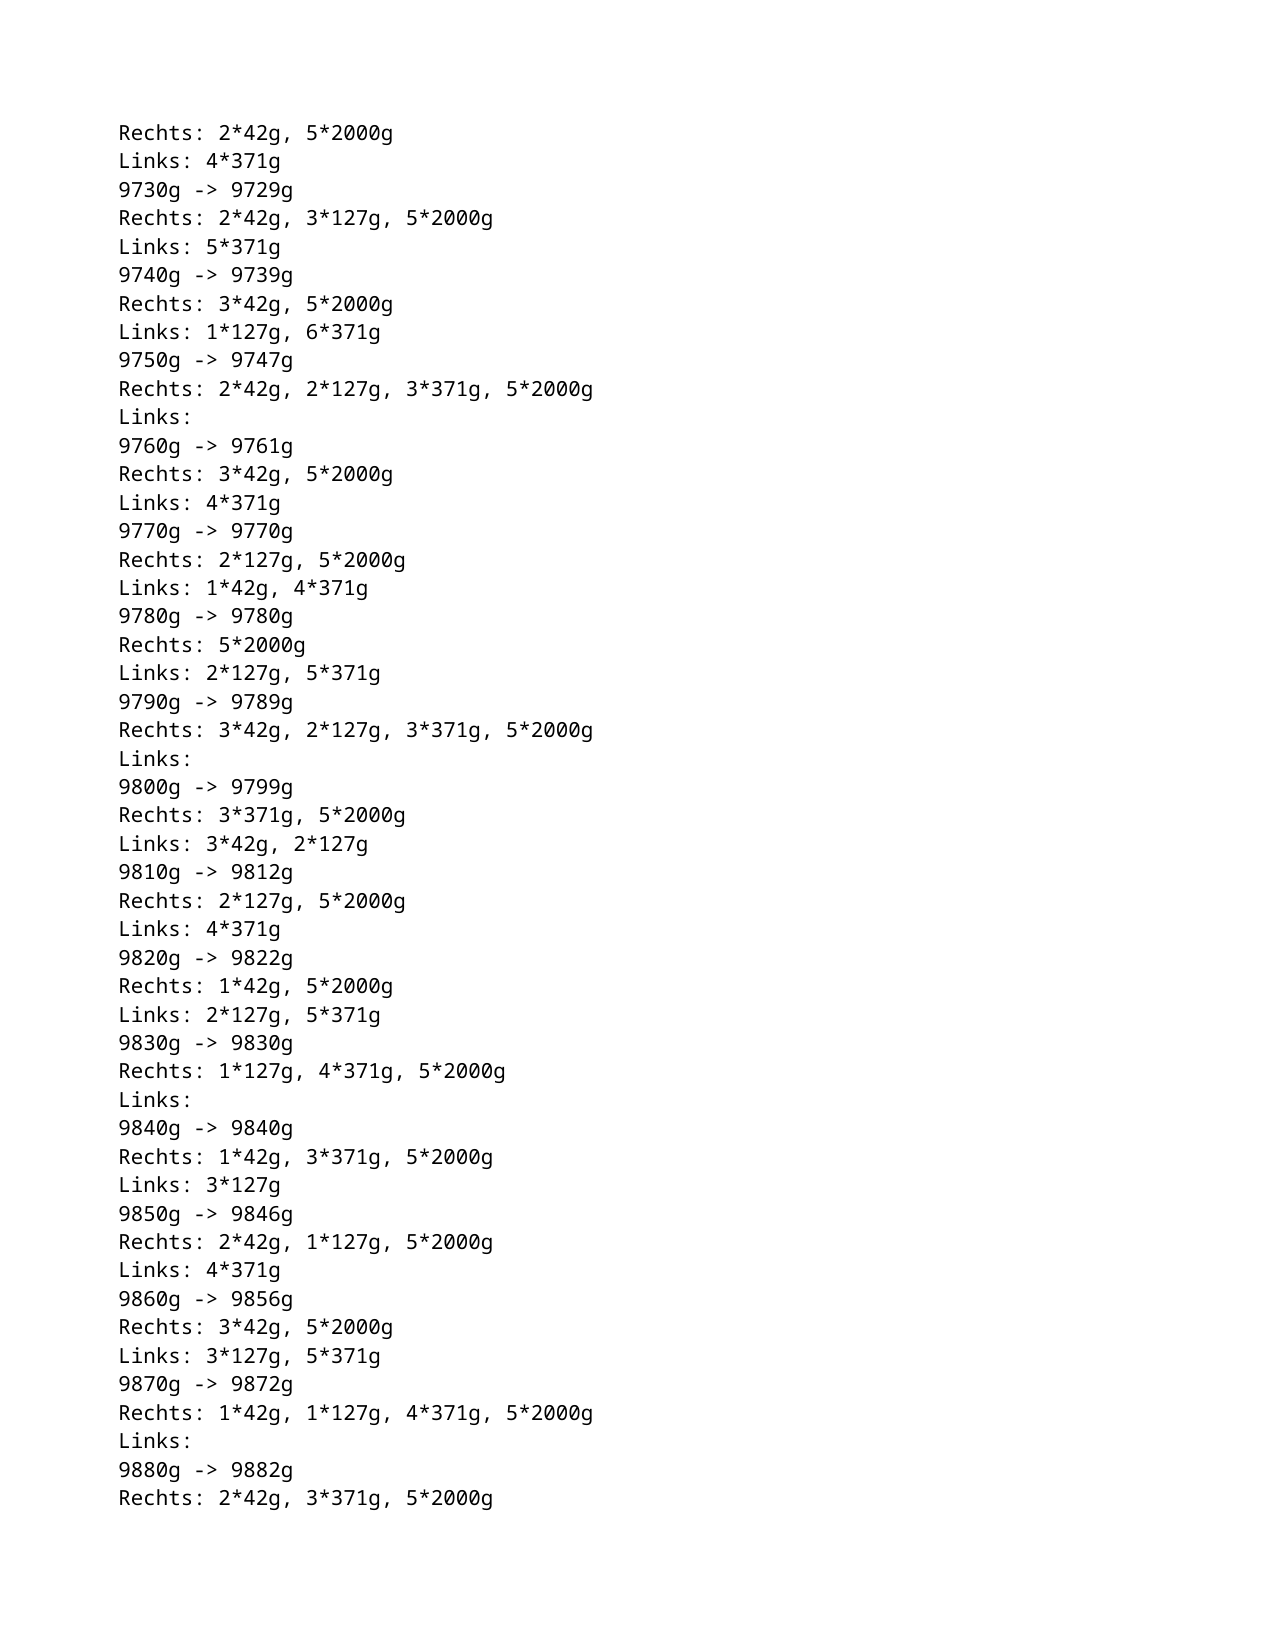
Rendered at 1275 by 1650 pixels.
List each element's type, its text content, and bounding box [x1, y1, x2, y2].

text Links: 1*42g, 4*371g [118, 573, 1157, 602]
text 9730g -> 9729g [118, 175, 1157, 203]
text 9770g -> 9770g [118, 516, 1157, 545]
text Links: 3*127g, 5*371g [118, 1341, 1157, 1369]
text Links: 3*42g, 2*127g [118, 829, 1157, 857]
text Rechts: 2*127g, 5*2000g [118, 545, 1157, 573]
text Rechts: 2*42g, 3*371g, 5*2000g [118, 1483, 1157, 1512]
text Rechts: 3*42g, 2*127g, 3*371g, 5*2000g [118, 715, 1157, 744]
text Rechts: 3*42g, 5*2000g [118, 459, 1157, 488]
text Links: 2*127g, 5*371g [118, 1000, 1157, 1028]
text Links: 3*127g [118, 1170, 1157, 1199]
text Rechts: 1*42g, 1*127g, 4*371g, 5*2000g [118, 1398, 1157, 1426]
text 9840g -> 9840g [118, 1113, 1157, 1142]
text Links: [118, 1085, 1157, 1113]
text 9830g -> 9830g [118, 1028, 1157, 1057]
text Rechts: 3*42g, 5*2000g [118, 289, 1157, 317]
text Rechts: 1*127g, 4*371g, 5*2000g [118, 1057, 1157, 1085]
text Rechts: 2*42g, 3*127g, 5*2000g [118, 203, 1157, 232]
text Links: 2*127g, 5*371g [118, 658, 1157, 687]
text Links: 4*371g [118, 914, 1157, 943]
text Links: 4*371g [118, 147, 1157, 175]
text 9780g -> 9780g [118, 602, 1157, 630]
text Rechts: 1*42g, 3*371g, 5*2000g [118, 1142, 1157, 1170]
text 9740g -> 9739g [118, 260, 1157, 289]
text Rechts: 2*42g, 2*127g, 3*371g, 5*2000g [118, 374, 1157, 402]
text Rechts: 3*42g, 5*2000g [118, 1312, 1157, 1341]
text Links: [118, 402, 1157, 431]
text Rechts: 2*42g, 1*127g, 5*2000g [118, 1227, 1157, 1256]
text Rechts: 5*2000g [118, 630, 1157, 658]
text 9790g -> 9789g [118, 687, 1157, 715]
text Links: 1*127g, 6*371g [118, 317, 1157, 346]
text 9810g -> 9812g [118, 857, 1157, 886]
text 9850g -> 9846g [118, 1199, 1157, 1227]
text 9800g -> 9799g [118, 772, 1157, 801]
text Rechts: 1*42g, 5*2000g [118, 971, 1157, 1000]
text Links: 4*371g [118, 488, 1157, 516]
text 9750g -> 9747g [118, 346, 1157, 374]
text 9860g -> 9856g [118, 1284, 1157, 1312]
text Links: 4*371g [118, 1256, 1157, 1284]
text 9880g -> 9882g [118, 1455, 1157, 1483]
text 9820g -> 9822g [118, 943, 1157, 971]
text 9870g -> 9872g [118, 1369, 1157, 1398]
text Rechts: 2*127g, 5*2000g [118, 886, 1157, 914]
text Links: 5*371g [118, 232, 1157, 260]
text Links: [118, 744, 1157, 772]
text Rechts: 3*371g, 5*2000g [118, 801, 1157, 829]
text Links: [118, 1426, 1157, 1455]
text Rechts: 2*42g, 5*2000g [118, 118, 1157, 147]
text 9760g -> 9761g [118, 431, 1157, 459]
